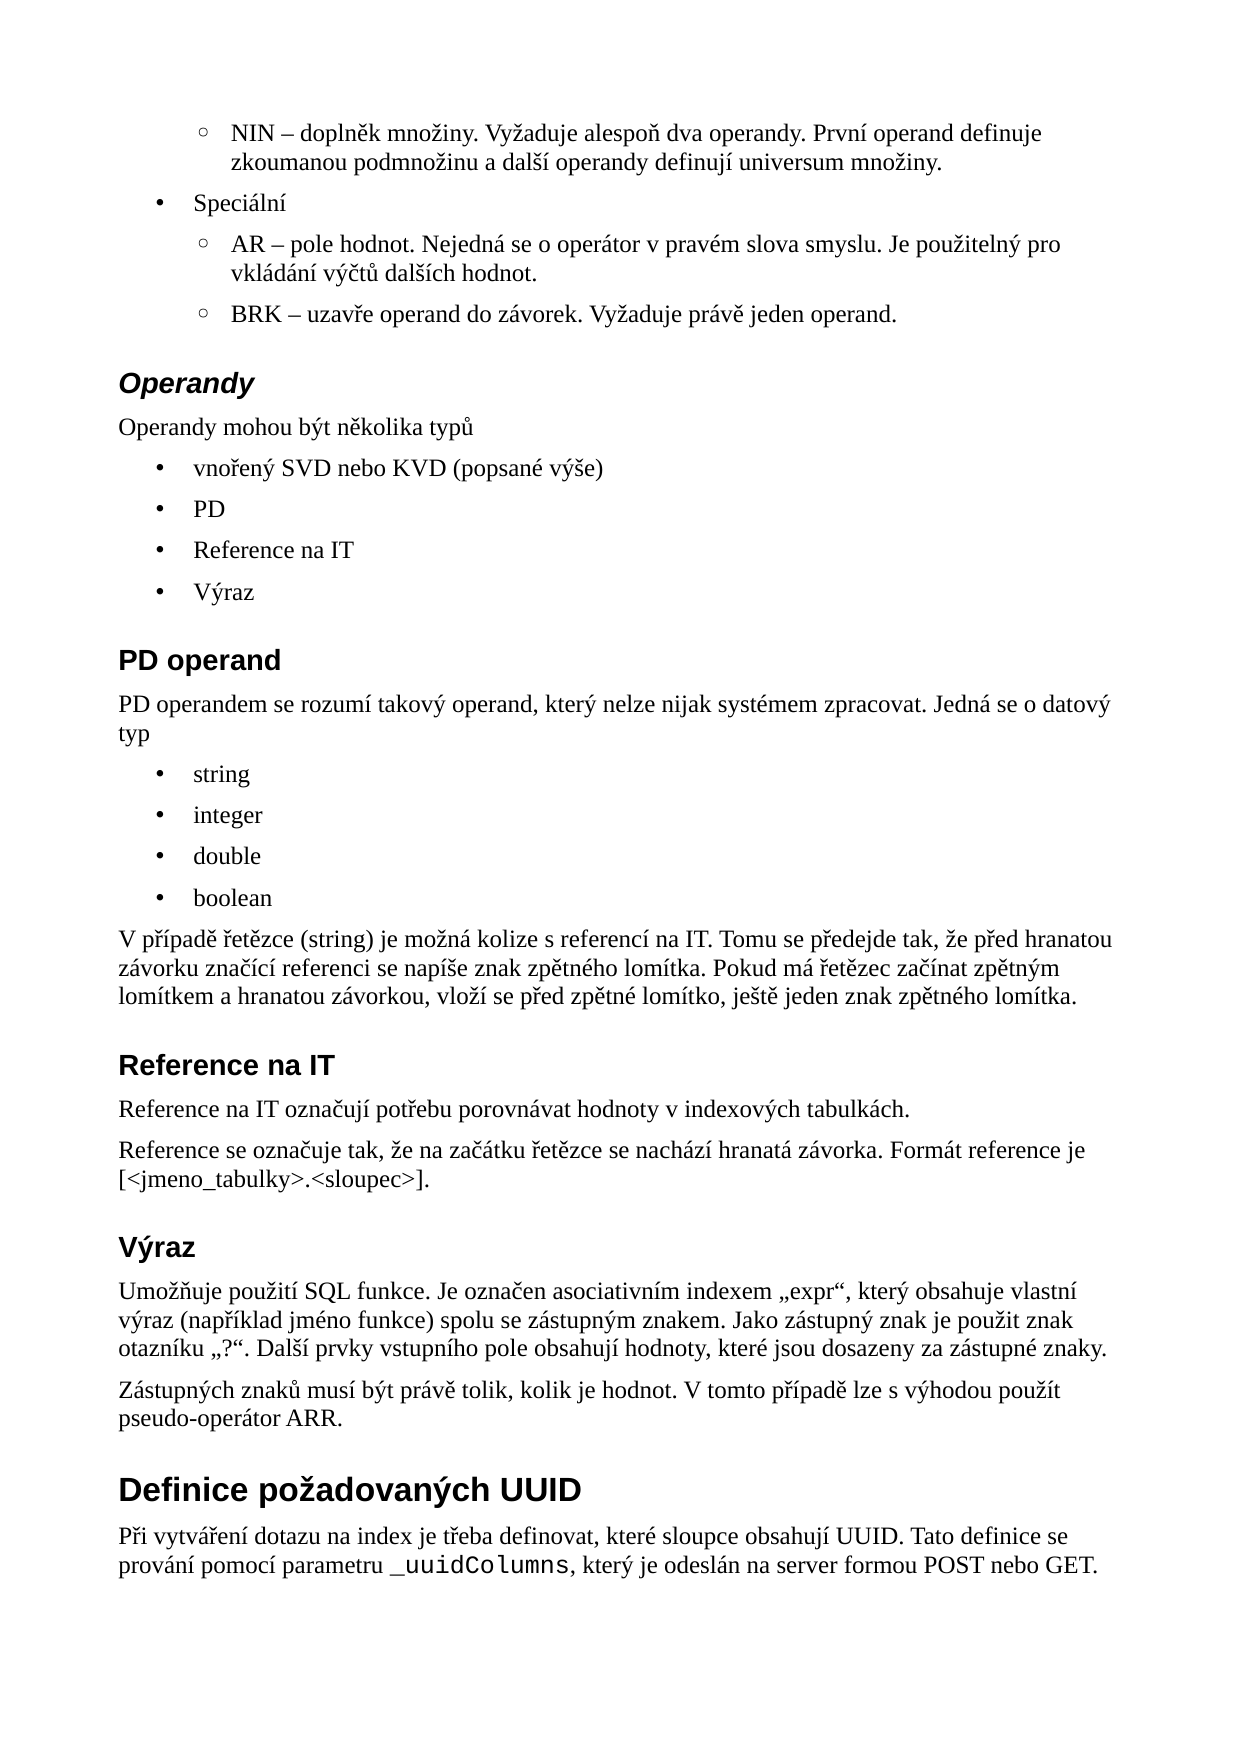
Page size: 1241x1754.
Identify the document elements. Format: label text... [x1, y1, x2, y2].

list double [156, 841, 1122, 870]
list PD [156, 494, 1122, 523]
list Výraz [156, 577, 1122, 605]
list Speciální [156, 188, 1122, 217]
text Umožňuje použití SQL funkce. Je označen asociativním indexem „expr“, který obsahuje vlastní výraz (například jméno funkce) spolu se zástupným znakem. Jako zástupný znak je použit znak otazníku „?“. Další prvky vstupního pole obsahují hodnoty, které jsou dosazeny za zástupné znaky. [118, 1276, 1122, 1362]
list boolean [156, 883, 1122, 911]
text Operandy mohou být několika typů [118, 412, 1122, 440]
list Reference na IT [156, 535, 1122, 564]
list string [156, 759, 1122, 788]
subtitle Reference na IT [118, 1048, 1122, 1081]
subtitle Výraz [118, 1230, 1122, 1263]
text Reference na IT označují potřebu porovnávat hodnoty v indexových tabulkách. [118, 1094, 1122, 1122]
text Při vytváření dotazu na index je třeba definovat, které sloupce obsahují UUID. Tato definice se prování pomocí parametru _uuidColumns, který je odeslán na server formou POST nebo GET. [118, 1521, 1122, 1581]
list AR – pole hodnot. Nejedná se o operátor v pravém slova smyslu. Je použitelný pro vkládání výčtů dalších hodnot. [193, 229, 1122, 287]
subtitle Operandy [118, 366, 1122, 399]
list NIN – doplněk množiny. Vyžaduje alespoň dva operandy. První operand definuje zkoumanou podmnožinu a další operandy definují universum množiny. [193, 118, 1122, 176]
subtitle PD operand [118, 643, 1122, 676]
text PD operandem se rozumí takový operand, který nelze nijak systémem zpracovat. Jedná se o datový typ [118, 689, 1122, 746]
text V případě řetězce (string) je možná kolize s referencí na IT. Tomu se předejde tak, že před hranatou závorku značící referenci se napíše znak zpětného lomítka. Pokud má řetězec začínat zpětným lomítkem a hranatou závorkou, vloží se před zpětné lomítko, ještě jeden znak zpětného lomítka. [118, 924, 1122, 1010]
subtitle Definice požadovaných UUID [118, 1470, 1122, 1508]
list BRK – uzavře operand do závorek. Vyžaduje právě jeden operand. [193, 299, 1122, 328]
list vnořený SVD nebo KVD (popsané výše) [156, 453, 1122, 482]
text Reference se označuje tak, že na začátku řetězce se nachází hranatá závorka. Formát reference je [<jmeno_tabulky>.<sloupec>]. [118, 1135, 1122, 1192]
list integer [156, 800, 1122, 829]
text Zástupných znaků musí být právě tolik, kolik je hodnot. V tomto případě lze s výhodou použít pseudo-operátor ARR. [118, 1375, 1122, 1432]
